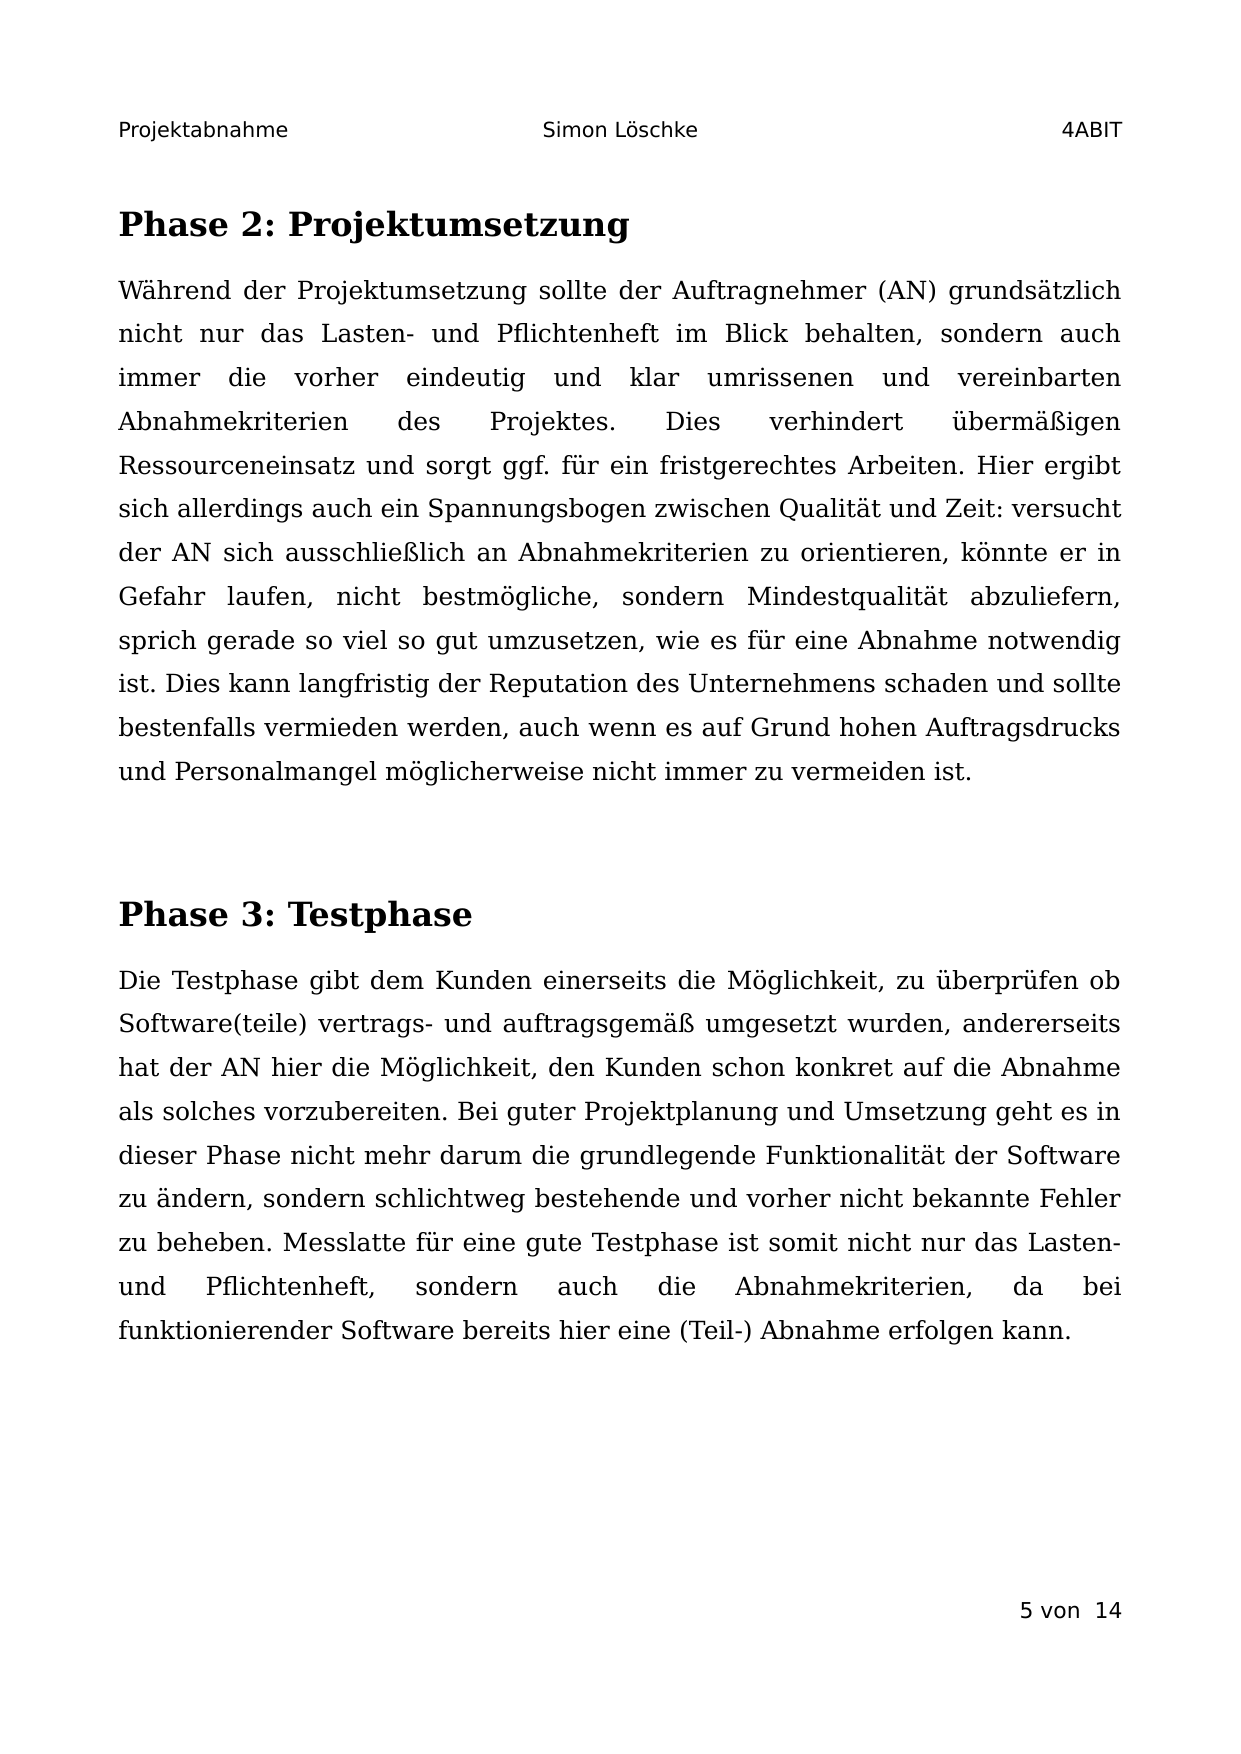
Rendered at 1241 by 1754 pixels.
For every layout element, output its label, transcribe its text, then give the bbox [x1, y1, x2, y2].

text Die Testphase gibt dem Kunden einerseits die Möglichkeit, zu überprüfen ob Software(teile) vertrags- und auftragsgemäß umgesetzt wurden, andererseits hat der AN hier die Möglichkeit, den Kunden schon konkret auf die Abnahme als solches vorzubereiten. Bei guter Projektplanung und Umsetzung geht es in dieser Phase nicht mehr darum die grundlegende Funktionalität der Software zu ändern, sondern schlichtweg bestehende und vorher nicht bekannte Fehler zu beheben. Messlatte für eine gute Testphase ist somit nicht nur das Lasten- und Pflichtenheft, sondern auch die Abnahmekriterien, da bei funktionierender Software bereits hier eine (Teil-) Abnahme erfolgen kann. [118, 966, 1122, 1345]
subtitle Phase 3: Testphase [118, 895, 1122, 934]
text Während der Projektumsetzung sollte der Auftragnehmer (AN) grundsätzlich nicht nur das Lasten- und Pflichtenheft im Blick behalten, sondern auch immer die vorher eindeutig und klar umrissenen und vereinbarten Abnahmekriterien des Projektes. Dies verhindert übermäßigen Ressourceneinsatz und sorgt ggf. für ein fristgerechtes Arbeiten. Hier ergibt sich allerdings auch ein Spannungsbogen zwischen Qualität und Zeit: versucht der AN sich ausschließlich an Abnahmekriterien zu orientieren, könnte er in Gefahr laufen, nicht bestmögliche, sondern Mindestqualität abzuliefern, sprich gerade so viel so gut umzusetzen, wie es für eine Abnahme notwendig ist. Dies kann langfristig der Reputation des Unternehmens schaden und sollte bestenfalls vermieden werden, auch wenn es auf Grund hohen Auftragsdrucks und Personalmangel möglicherweise nicht immer zu vermeiden ist. [118, 276, 1122, 786]
subtitle Phase 2: Projektumsetzung [118, 205, 1122, 244]
